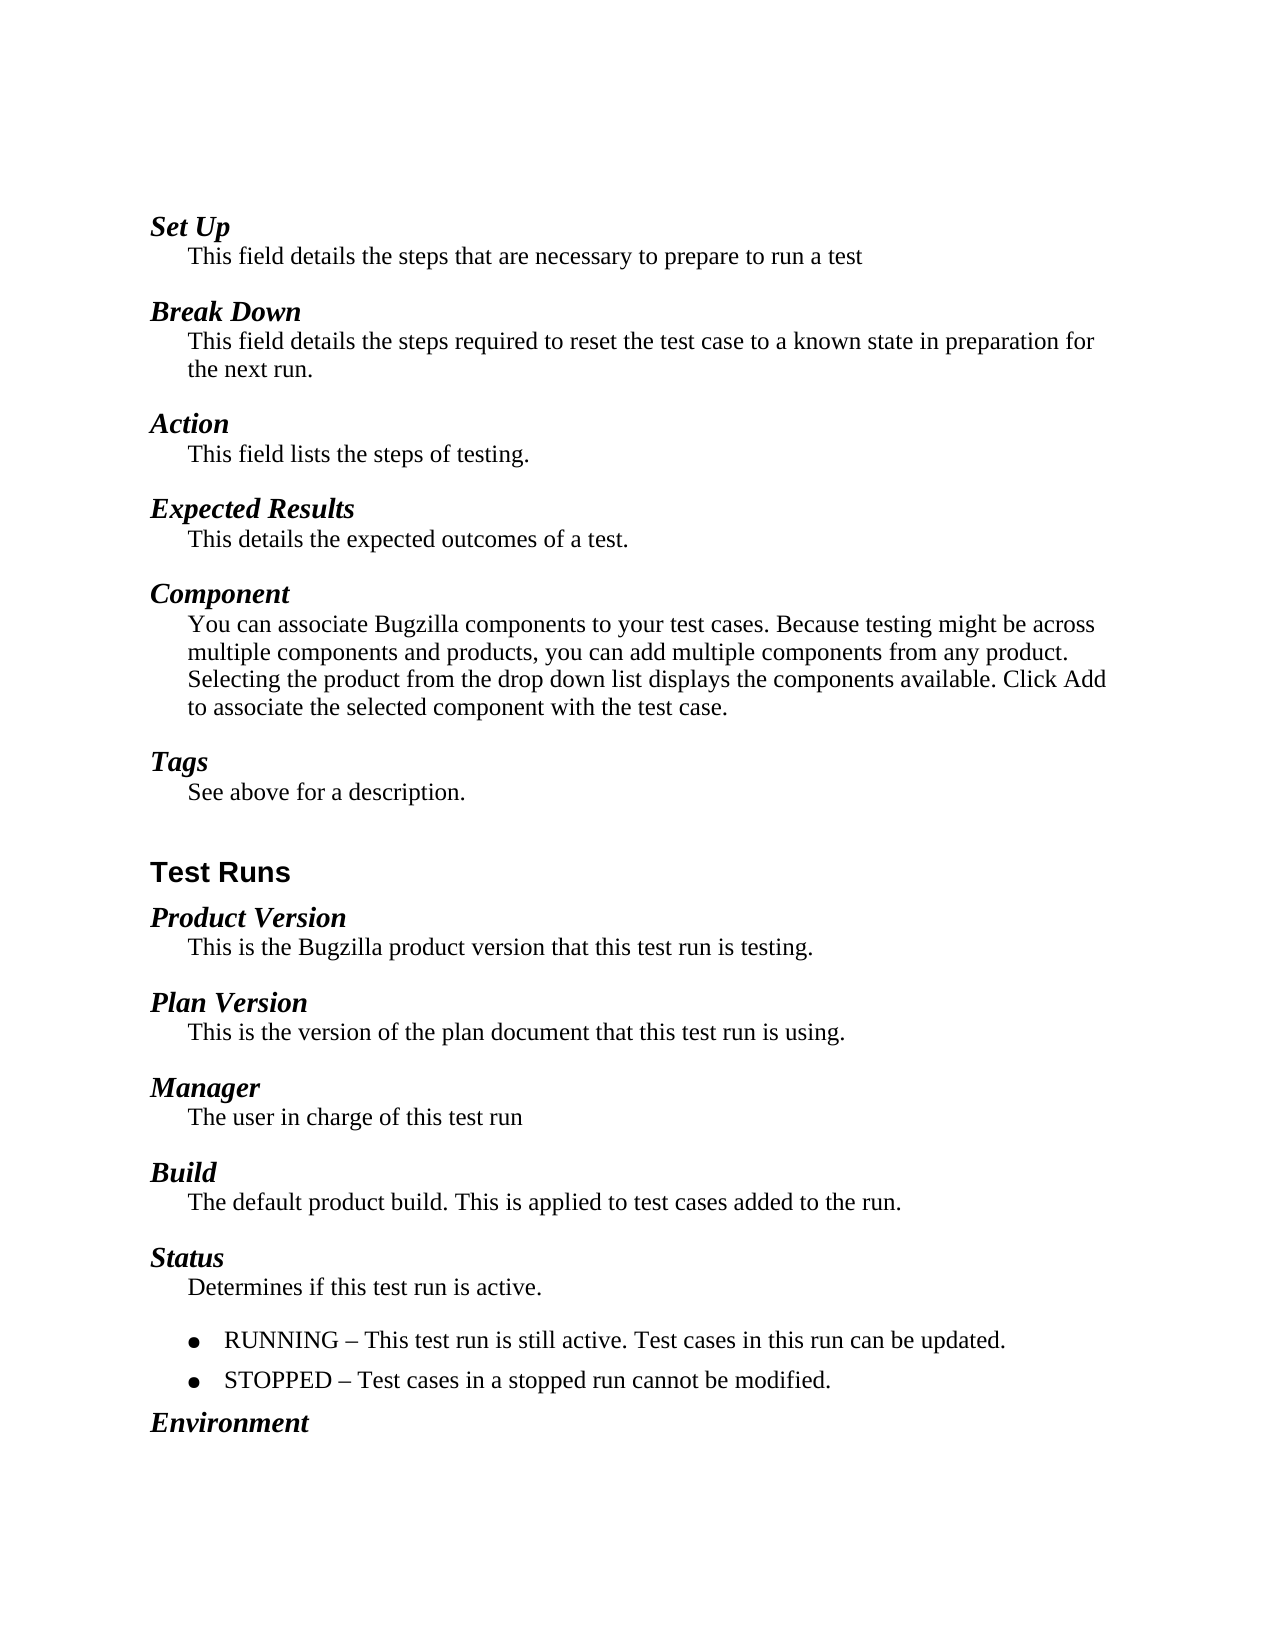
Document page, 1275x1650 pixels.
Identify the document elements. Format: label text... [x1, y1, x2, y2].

list This is the Bugzilla product version that this test run is testing. [150, 933, 1125, 961]
text Set Up [150, 210, 1125, 242]
list RUNNING – This test run is still active. Test cases in this run can be updated. [186, 1326, 1125, 1354]
text Tags [150, 746, 1125, 778]
text Manager [150, 1071, 1125, 1103]
text Environment [150, 1406, 1125, 1439]
list STOPPED – Test cases in a stopped run cannot be modified. [186, 1366, 1125, 1394]
text Expected Results [150, 493, 1125, 525]
text Build [150, 1156, 1125, 1188]
list This field lists the steps of testing. [150, 440, 1125, 468]
text Plan Version [150, 986, 1125, 1018]
list See above for a description. [150, 778, 1125, 806]
text Status [150, 1241, 1125, 1273]
text Break Down [150, 295, 1125, 327]
list This details the expected outcomes of a test. [150, 525, 1125, 553]
text Action [150, 408, 1125, 440]
list You can associate Bugzilla components to your test cases. Because testing might be across multiple components and products, you can add multiple components from any product. Selecting the product from the drop down list displays the components available. Click Add to associate the selected component with the test case. [150, 610, 1125, 721]
list This is the version of the plan document that this test run is using. [150, 1018, 1125, 1046]
list Determines if this test run is active. [150, 1273, 1125, 1301]
list The default product build. This is applied to test cases added to the run. [150, 1188, 1125, 1216]
text Component [150, 578, 1125, 610]
list This field details the steps that are necessary to prepare to run a test [150, 242, 1125, 270]
list The user in charge of this test run [150, 1103, 1125, 1131]
subtitle Test Runs [150, 856, 1125, 888]
list This field details the steps required to reset the test case to a known state in preparation for the next run. [150, 327, 1125, 383]
text Product Version [150, 901, 1125, 933]
